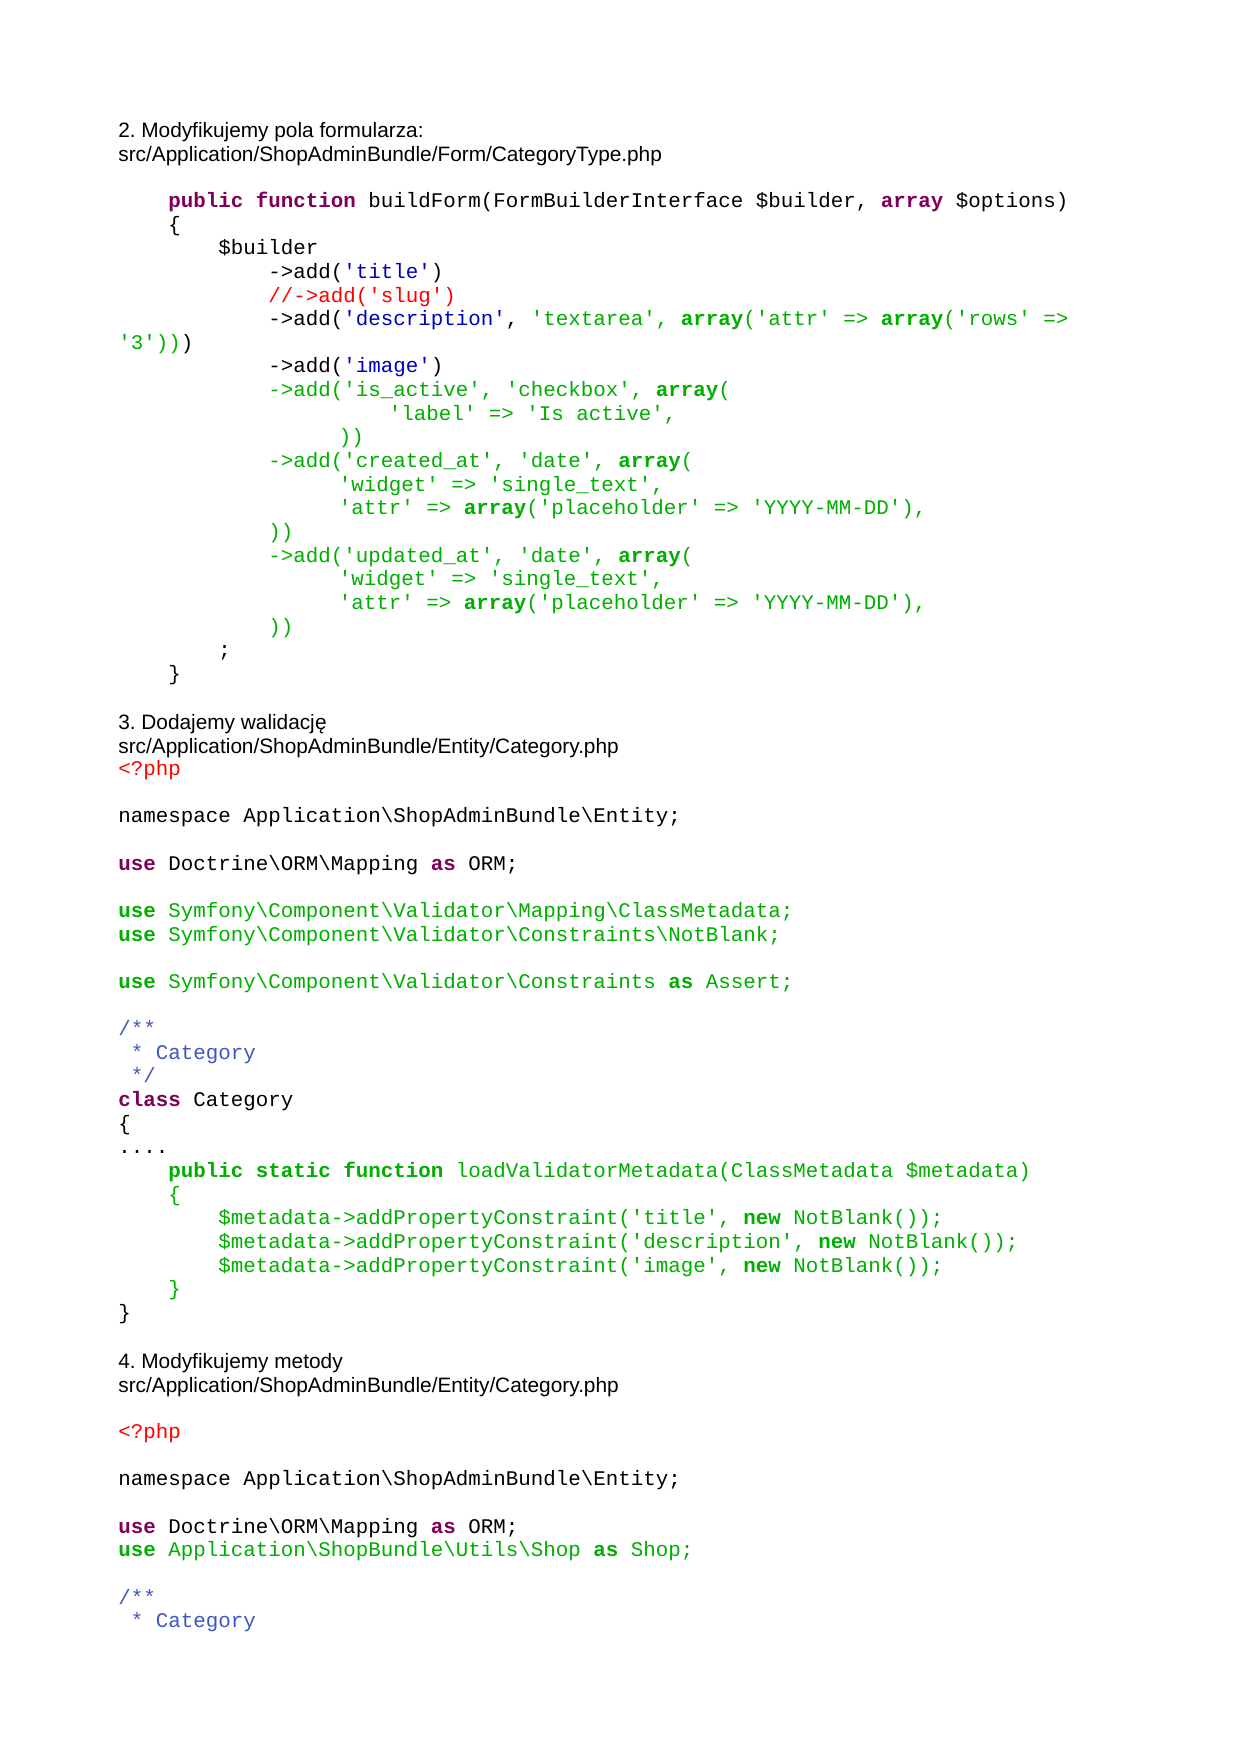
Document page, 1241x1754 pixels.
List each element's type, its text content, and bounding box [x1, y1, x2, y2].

text 'attr' => array('placeholder' => 'YYYY-MM-DD'), [118, 497, 1122, 521]
text )) [118, 521, 1122, 545]
text 3. Dodajemy walidację [118, 710, 1122, 734]
text $builder [118, 237, 1122, 261]
text namespace Application\ShopAdminBundle\Entity; [118, 805, 1122, 829]
text $metadata->addPropertyConstraint('image', new NotBlank()); [118, 1255, 1122, 1278]
text ->add('image') [118, 356, 1122, 379]
text * Category [118, 1610, 1122, 1634]
text src/Application/ShopAdminBundle/Entity/Category.php [118, 1373, 1122, 1397]
text */ [118, 1066, 1122, 1089]
text } [118, 1278, 1122, 1302]
text public static function loadValidatorMetadata(ClassMetadata $metadata) [118, 1160, 1122, 1184]
text //->add('slug') [118, 284, 1122, 308]
text } [118, 663, 1122, 687]
text )) [118, 426, 1122, 450]
text { [118, 1184, 1122, 1207]
text 2. Modyfikujemy pola formularza: [118, 118, 1122, 142]
text use Doctrine\ORM\Mapping as ORM; [118, 853, 1122, 876]
text public function buildForm(FormBuilderInterface $builder, array $options) [118, 190, 1122, 214]
text use Symfony\Component\Validator\Constraints\NotBlank; [118, 924, 1122, 947]
text 'attr' => array('placeholder' => 'YYYY-MM-DD'), [118, 592, 1122, 616]
text src/Application/ShopAdminBundle/Form/CategoryType.php [118, 142, 1122, 166]
text .... [118, 1136, 1122, 1160]
text src/Application/ShopAdminBundle/Entity/Category.php [118, 734, 1122, 758]
text <?php [118, 1421, 1122, 1445]
text ->add('description', 'textarea', array('attr' => array('rows' => '3'))) [118, 308, 1122, 356]
text * Category [118, 1042, 1122, 1066]
text ->add('is_active', 'checkbox', array( [118, 379, 1122, 403]
text )) [118, 616, 1122, 639]
text ->add('created_at', 'date', array( [118, 450, 1122, 474]
text ; [118, 639, 1122, 663]
text $metadata->addPropertyConstraint('title', new NotBlank()); [118, 1207, 1122, 1231]
text /** [118, 1018, 1122, 1042]
text use Symfony\Component\Validator\Constraints as Assert; [118, 971, 1122, 994]
text 'widget' => 'single_text', [118, 474, 1122, 497]
text use Symfony\Component\Validator\Mapping\ClassMetadata; [118, 900, 1122, 924]
text ->add('title') [118, 261, 1122, 284]
text use Doctrine\ORM\Mapping as ORM; [118, 1516, 1122, 1539]
text 'widget' => 'single_text', [118, 568, 1122, 592]
text } [118, 1302, 1122, 1326]
text { [118, 214, 1122, 237]
text $metadata->addPropertyConstraint('description', new NotBlank()); [118, 1231, 1122, 1255]
text { [118, 1113, 1122, 1136]
text /** [118, 1587, 1122, 1610]
text 4. Modyfikujemy metody [118, 1349, 1122, 1373]
text use Application\ShopBundle\Utils\Shop as Shop; [118, 1539, 1122, 1563]
text 'label' => 'Is active', [118, 403, 1122, 426]
text class Category [118, 1089, 1122, 1113]
text namespace Application\ShopAdminBundle\Entity; [118, 1468, 1122, 1492]
text <?php [118, 758, 1122, 782]
text ->add('updated_at', 'date', array( [118, 545, 1122, 568]
